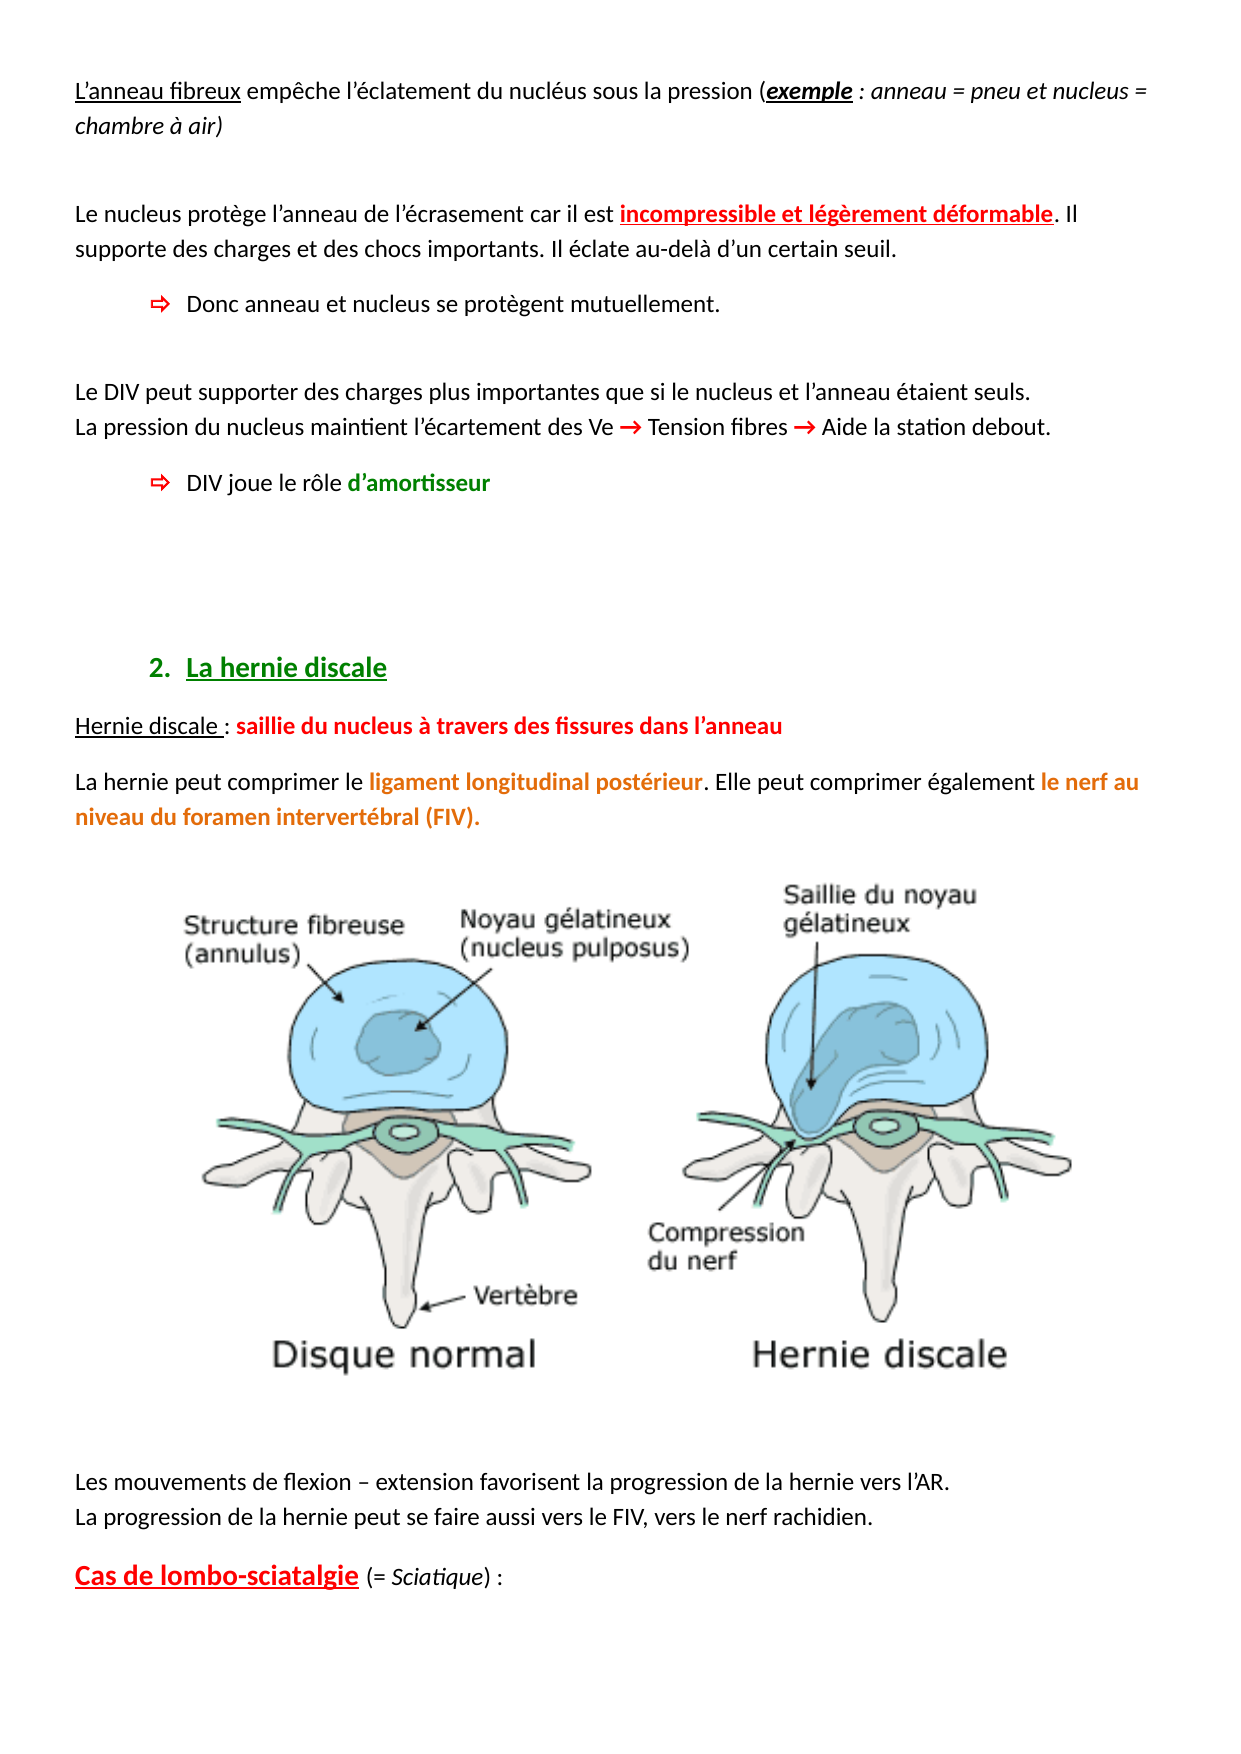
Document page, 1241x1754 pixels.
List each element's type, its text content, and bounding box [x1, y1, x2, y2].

text Le DIV peut supporter des charges plus importantes que si le nucleus et l’anneau étaient seuls. La pression du nucleus maintient l’écartement des Ve → Tension fibres → Aide la station debout. [75, 376, 1165, 442]
picture [160, 857, 1080, 1386]
text La hernie peut comprimer le ligament longitudinal postérieur. Elle peut comprimer également le nerf au niveau du foramen intervertébral (FIV). [75, 766, 1165, 832]
text L’anneau fibreux empêche l’éclatement du nucléus sous la pression (exemple : anneau = pneu et nucleus = chambre à air) [75, 75, 1165, 173]
text Le nucleus protège l’anneau de l’écrasement car il est incompressible et légèrement déformable. Il supporte des charges et des chocs importants. Il éclate au-delà d’un certain seuil. [75, 198, 1165, 263]
list DIV joue le rôle d’amortisseur [149, 467, 1165, 498]
list La hernie discale [149, 649, 1165, 684]
list Donc anneau et nucleus se protègent mutuellement. [149, 288, 1165, 351]
text Hernie discale : saillie du nucleus à travers des fissures dans l’anneau [75, 711, 1165, 741]
text Les mouvements de flexion – extension favorisent la progression de la hernie vers l’AR. La progression de la hernie peut se faire aussi vers le FIV, vers le nerf rachidien. [75, 1466, 1165, 1532]
text Cas de lombo-sciatalgie (= Sciatique) : [75, 1557, 1165, 1593]
